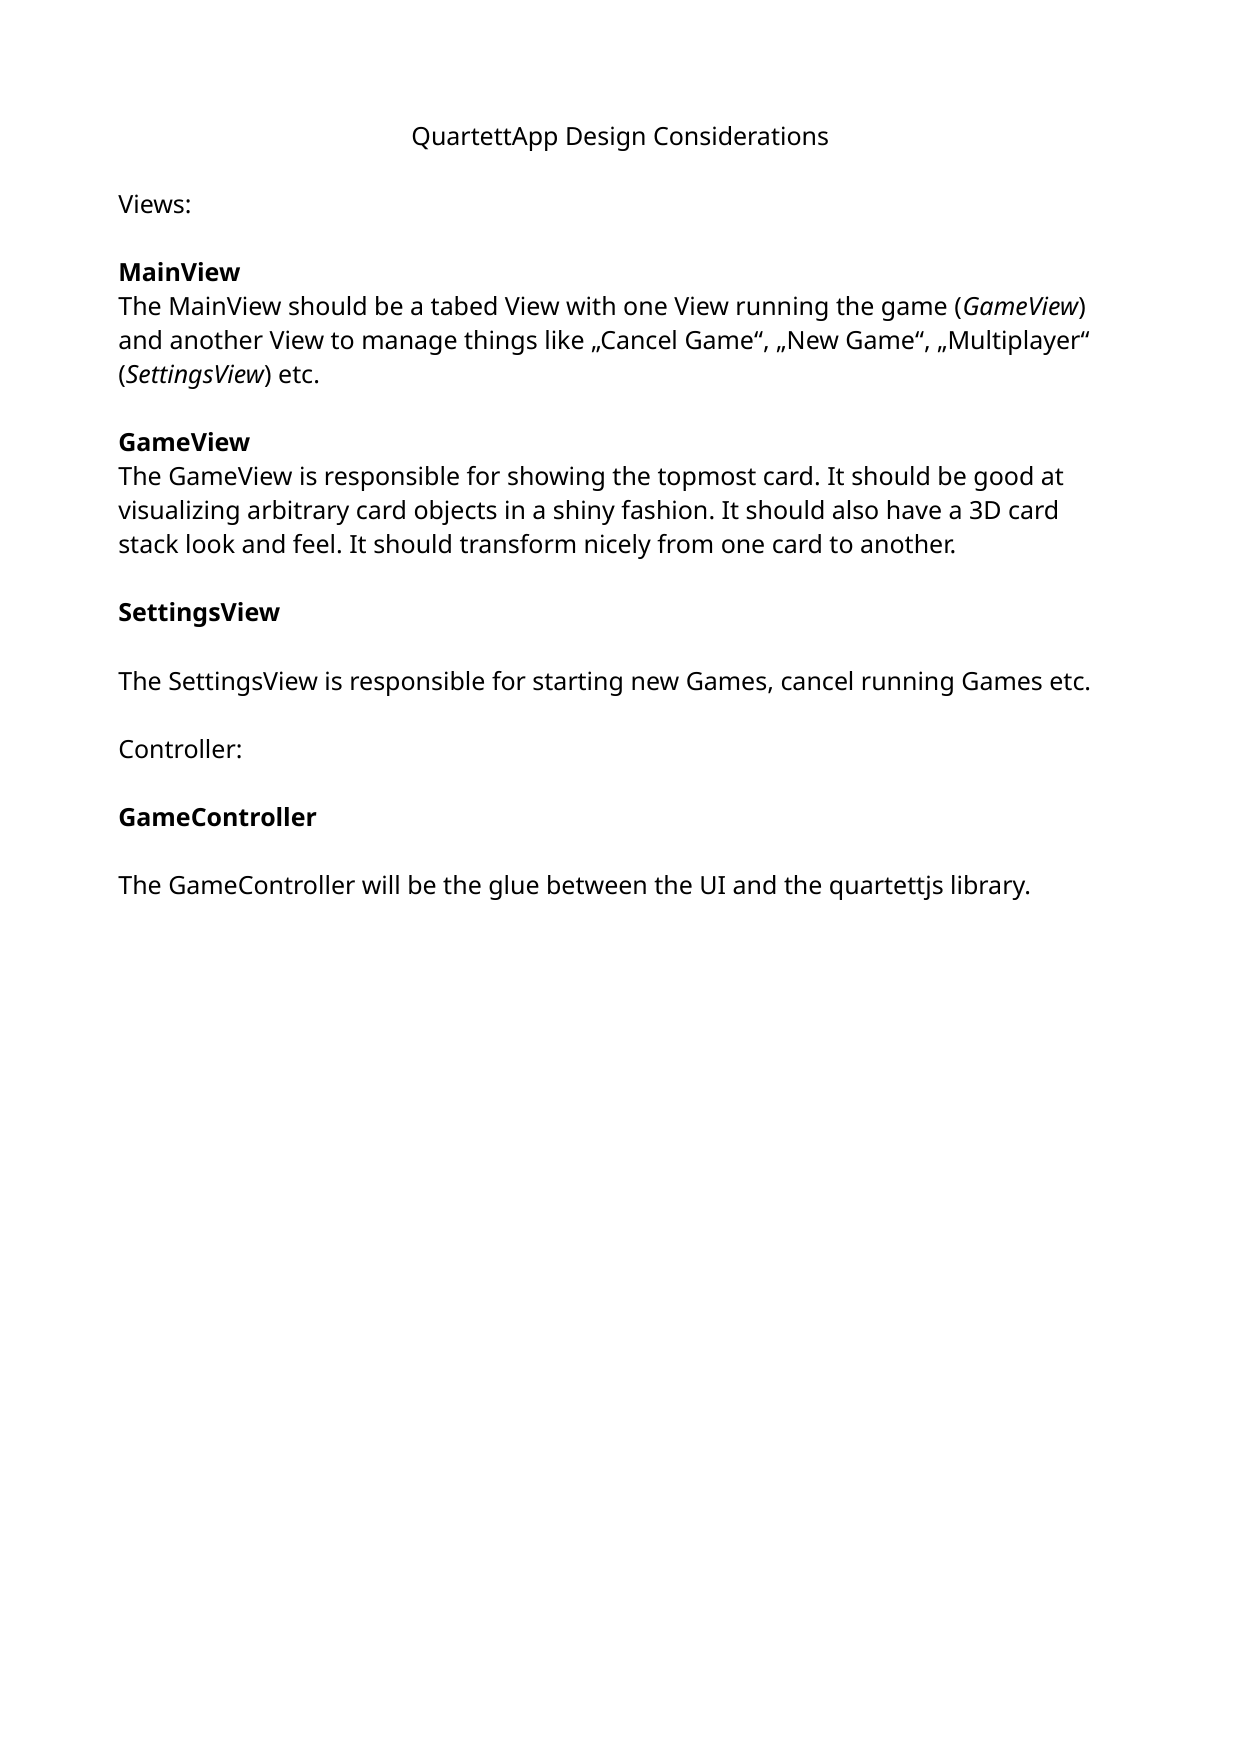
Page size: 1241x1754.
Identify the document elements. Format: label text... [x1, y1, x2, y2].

text The GameController will be the glue between the UI and the quartettjs library. [118, 867, 1122, 902]
text Views: [118, 186, 1122, 220]
text MainView [118, 254, 1122, 288]
text QuartettApp Design Considerations [118, 118, 1122, 152]
text SettingsView [118, 595, 1122, 629]
text The MainView should be a tabed View with one View running the game (GameView) and another View to manage things like „Cancel Game“, „New Game“, „Multiplayer“ (SettingsView) etc. [118, 288, 1122, 391]
text GameController [118, 799, 1122, 833]
text The SettingsView is responsible for starting new Games, cancel running Games etc. [118, 663, 1122, 697]
text The GameView is responsible for showing the topmost card. It should be good at visualizing arbitrary card objects in a shiny fashion. It should also have a 3D card stack look and feel. It should transform nicely from one card to another. [118, 459, 1122, 561]
text Controller: [118, 731, 1122, 765]
text GameView [118, 425, 1122, 459]
